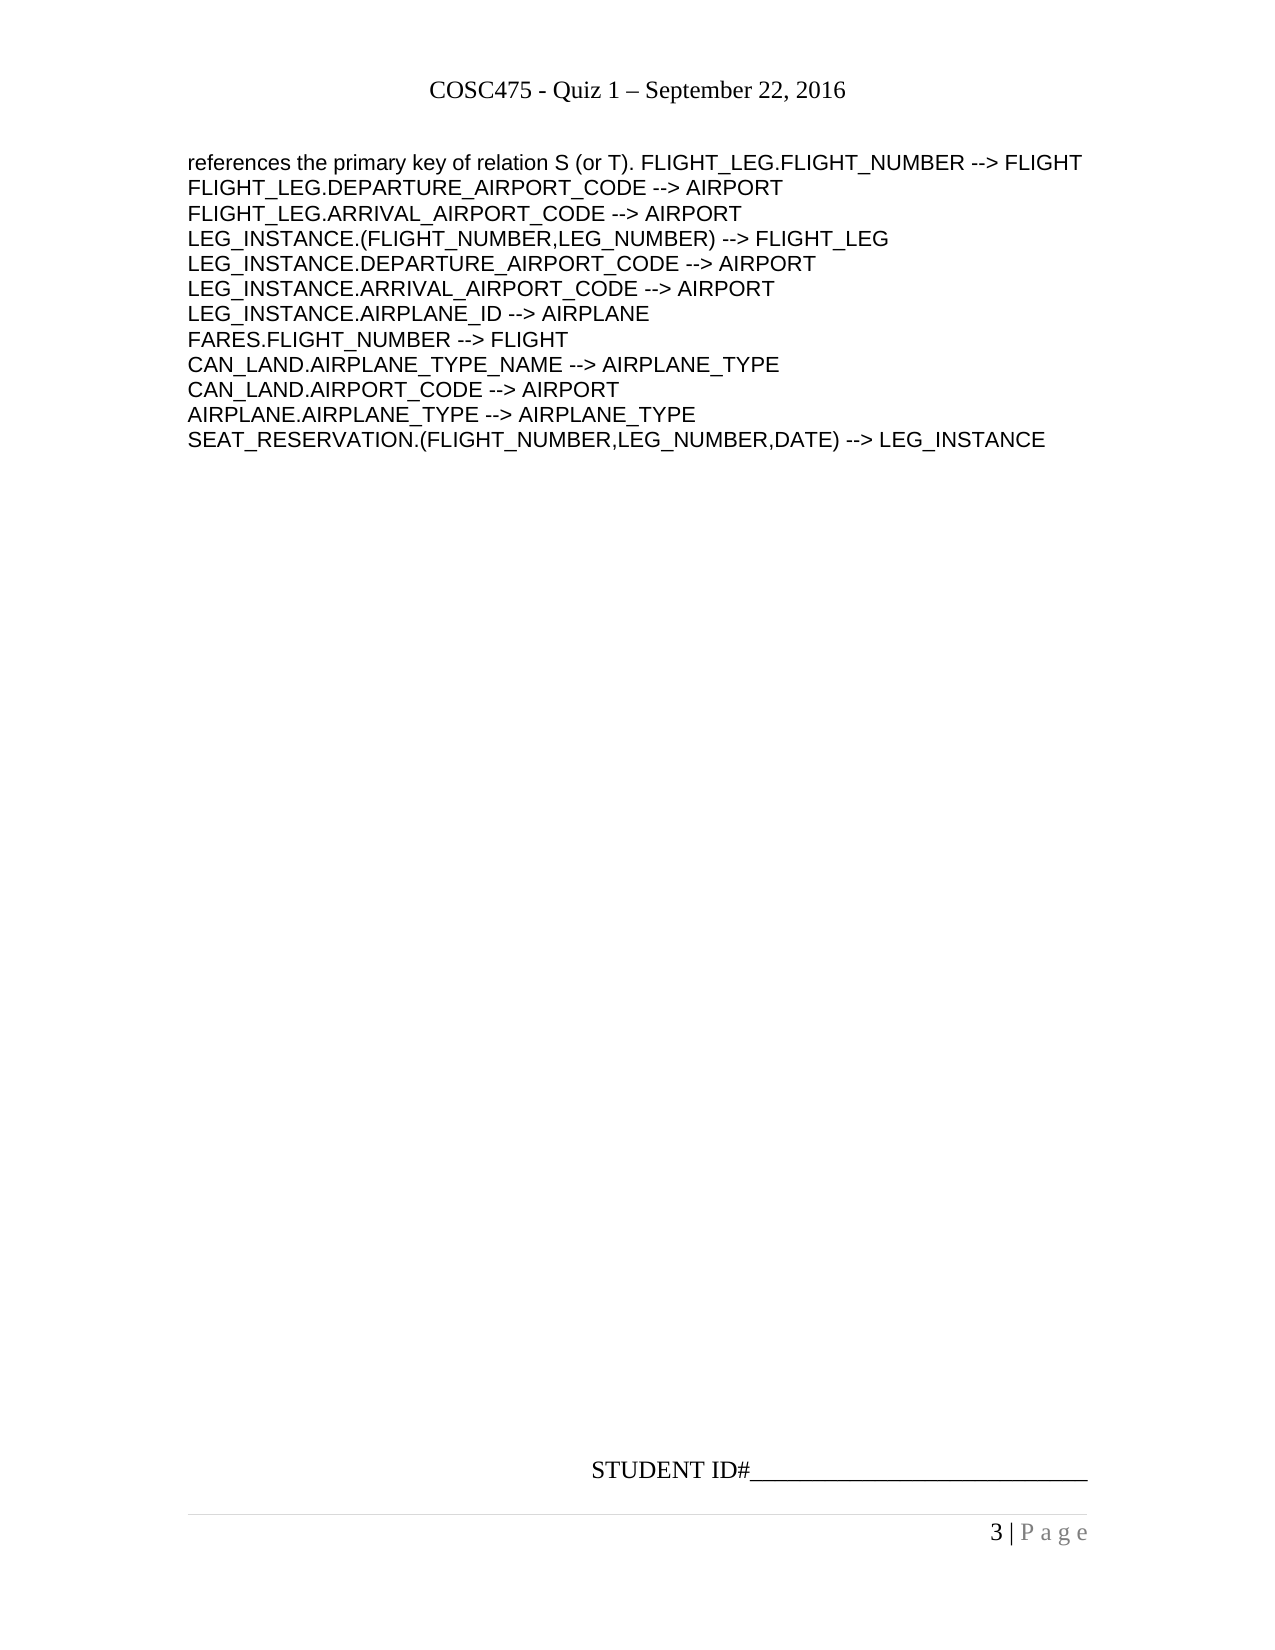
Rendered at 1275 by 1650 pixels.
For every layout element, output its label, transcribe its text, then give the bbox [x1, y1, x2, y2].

text FLIGHT_LEG.DEPARTURE_AIRPORT_CODE --> AIRPORT FLIGHT_LEG.ARRIVAL_AIRPORT_CODE --> AIRPORT [187, 175, 1087, 226]
text LEG_INSTANCE.AIRPLANE_ID --> AIRPLANE [187, 301, 1087, 326]
text CAN_LAND.AIRPLANE_TYPE_NAME --> AIRPLANE_TYPE [187, 352, 1087, 377]
text LEG_INSTANCE.DEPARTURE_AIRPORT_CODE --> AIRPORT [187, 251, 1087, 276]
text LEG_INSTANCE.(FLIGHT_NUMBER,LEG_NUMBER) --> FLIGHT_LEG [187, 226, 1087, 251]
text CAN_LAND.AIRPORT_CODE --> AIRPORT [187, 377, 1087, 402]
text STUDENT ID#___________________________ [187, 1455, 1087, 1484]
text FARES.FLIGHT_NUMBER --> FLIGHT [187, 326, 1087, 352]
text SEAT_RESERVATION.(FLIGHT_NUMBER,LEG_NUMBER,DATE) --> LEG_INSTANCE [187, 427, 1087, 452]
text references the primary key of relation S (or T). FLIGHT_LEG.FLIGHT_NUMBER --> FLIGHT [187, 150, 1087, 175]
text LEG_INSTANCE.ARRIVAL_AIRPORT_CODE --> AIRPORT [187, 276, 1087, 301]
text AIRPLANE.AIRPLANE_TYPE --> AIRPLANE_TYPE [187, 402, 1087, 427]
